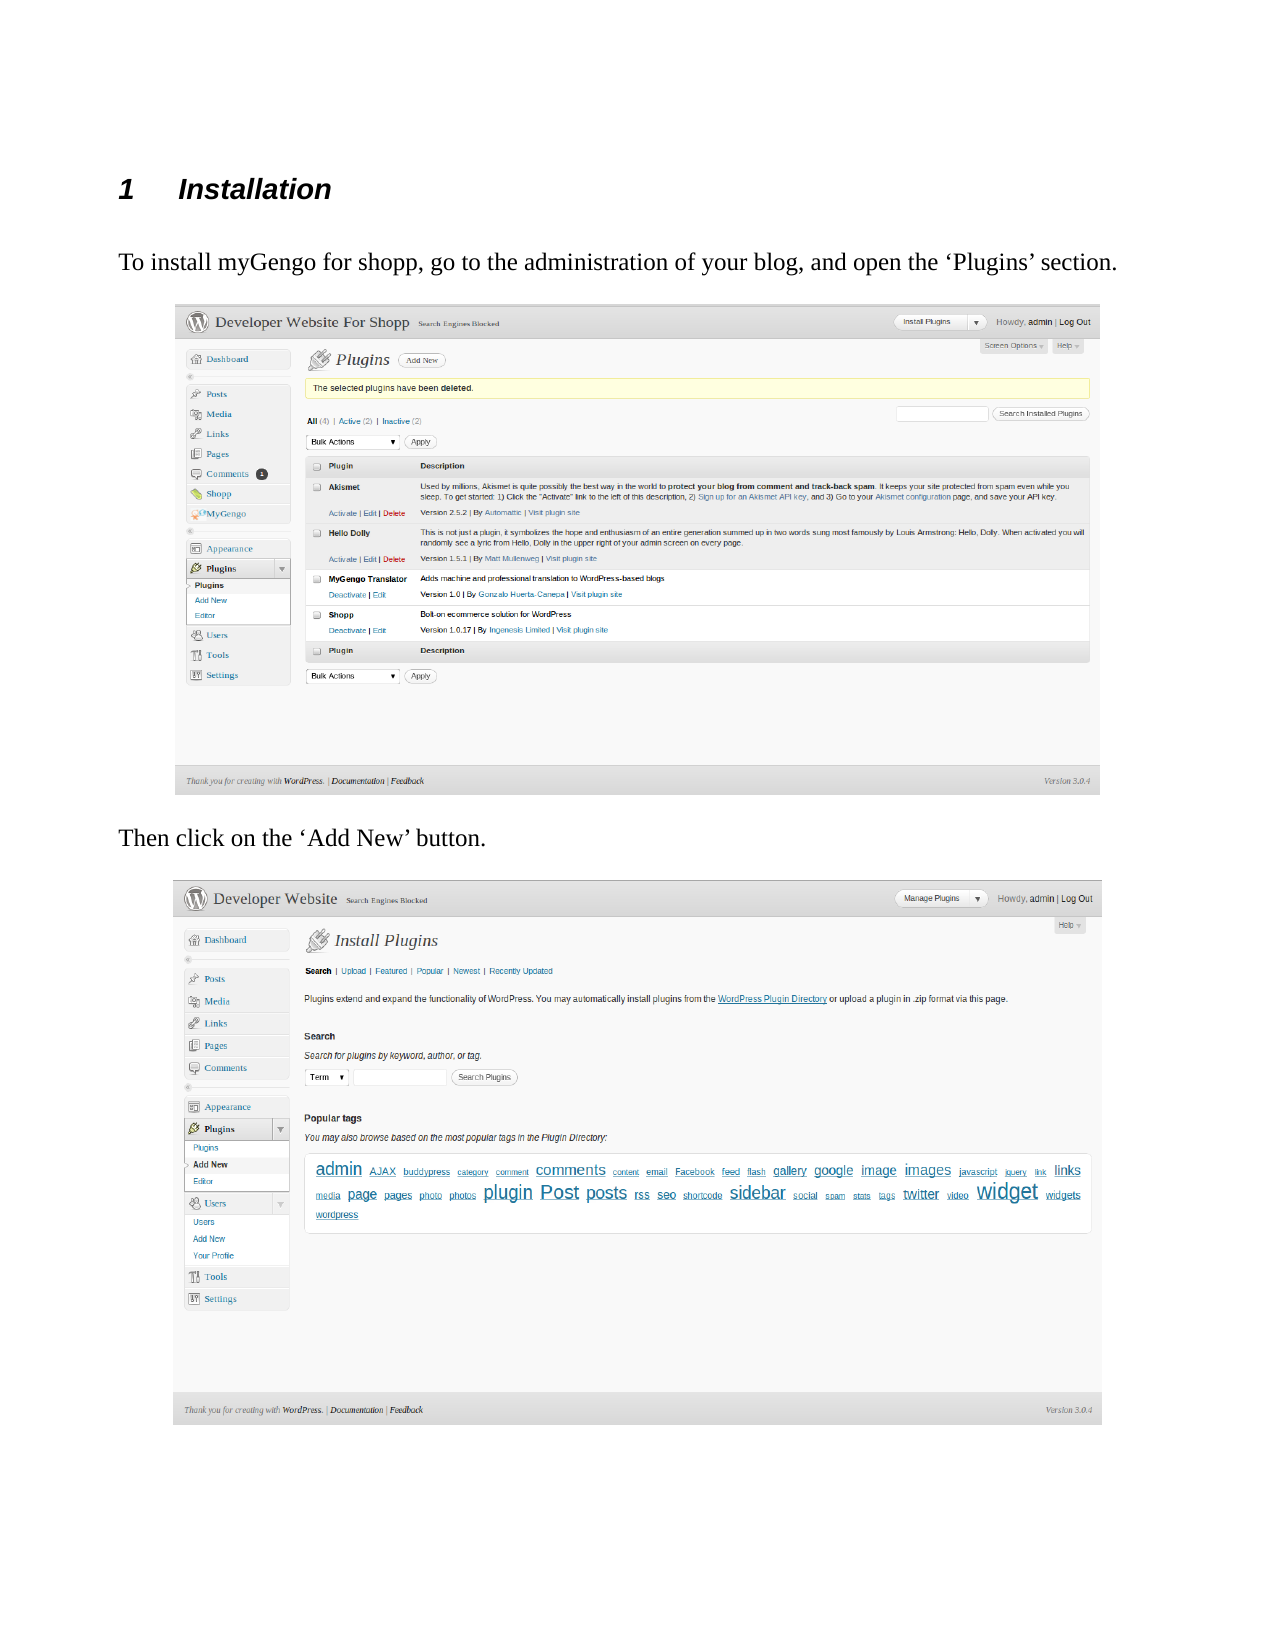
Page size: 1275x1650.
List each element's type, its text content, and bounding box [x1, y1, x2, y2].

picture [175, 304, 1100, 795]
text Then click on the ‘Add New’ button. [118, 823, 1157, 852]
picture [173, 880, 1102, 1425]
subtitle Installation [118, 172, 1157, 205]
text To install myGengo for shopp, go to the administration of your blog, and open the ‘Plugins’ section. [118, 247, 1157, 275]
